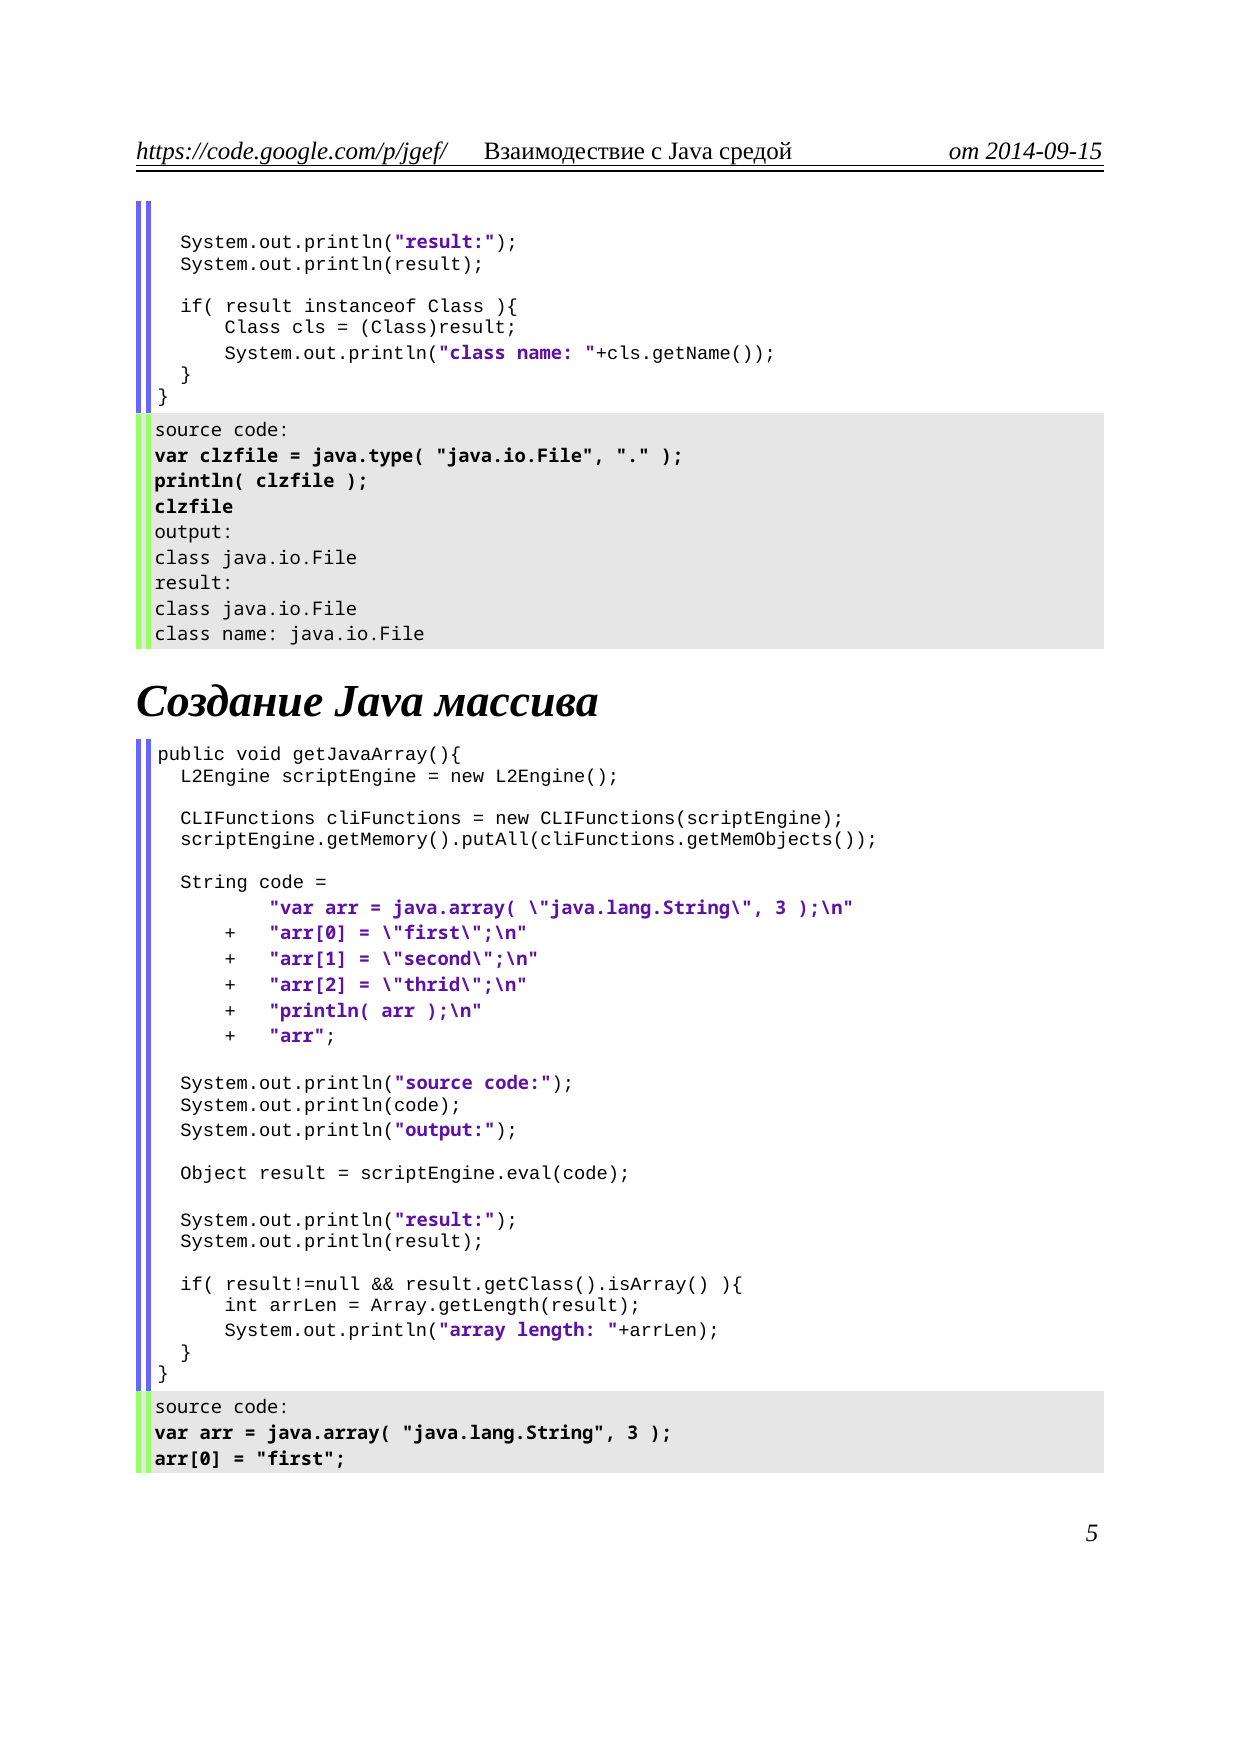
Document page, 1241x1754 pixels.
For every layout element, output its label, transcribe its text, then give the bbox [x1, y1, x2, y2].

text [141, 1364, 146, 1391]
text public void getJavaArray(){ [151, 739, 1104, 766]
text [141, 365, 146, 386]
text result: [151, 569, 1104, 595]
text System.out.println("array length: "+arrLen); [151, 1317, 1104, 1342]
text System.out.println(result); [151, 254, 1104, 276]
text } [151, 365, 1104, 386]
text class java.io.File [151, 544, 1104, 569]
text class name: java.io.File [151, 621, 1104, 649]
text [137, 413, 146, 442]
text output: [151, 518, 1104, 544]
text source code: [151, 1391, 1104, 1419]
text scriptEngine.getMemory().putAll(cliFunctions.getMemObjects()); [151, 830, 1104, 851]
text System.out.println(code); [151, 1095, 1104, 1117]
text } [151, 1342, 1104, 1364]
text arr[0] = "first"; [151, 1445, 1104, 1473]
text L2Engine scriptEngine = new L2Engine(); [151, 766, 1104, 788]
text clzfile [151, 493, 1104, 518]
text System.out.println(result); [151, 1232, 1104, 1253]
text class java.io.File [151, 595, 1104, 621]
text System.out.println("result:"); [151, 229, 1104, 254]
text System.out.println("source code:"); [151, 1069, 1104, 1095]
text if( result!=null && result.getClass().isArray() ){ [151, 1274, 1104, 1296]
text + "arr"; [151, 1023, 1104, 1048]
text "var arr = java.array( \"java.lang.String\", 3 );\n" [151, 894, 1104, 920]
text println( clzfile ); [151, 467, 1104, 493]
text source code: [147, 413, 1104, 442]
text int arrLen = Array.getLength(result); [151, 1296, 1104, 1317]
text Object result = scriptEngine.eval(code); [151, 1163, 1104, 1185]
text } [151, 386, 1104, 413]
text [141, 386, 146, 413]
text String code = [151, 873, 1104, 894]
text [141, 1342, 146, 1364]
text } [151, 1364, 1104, 1391]
text if( result instanceof Class ){ [151, 297, 1104, 318]
text System.out.println("result:"); [151, 1206, 1104, 1232]
text var arr = java.array( "java.lang.String", 3 ); [151, 1419, 1104, 1445]
text + "arr[0] = \"first\";\n" [151, 920, 1104, 945]
text + "arr[1] = \"second\";\n" [151, 945, 1104, 971]
text + "arr[2] = \"thrid\";\n" [151, 971, 1104, 997]
text + "println( arr );\n" [151, 997, 1104, 1023]
text CLIFunctions cliFunctions = new CLIFunctions(scriptEngine); [151, 809, 1104, 830]
text var clzfile = java.type( "java.io.File", "." ); [151, 442, 1104, 467]
text Class cls = (Class)result; [151, 318, 1104, 339]
text System.out.println("class name: "+cls.getName()); [151, 339, 1104, 365]
subtitle Создание Java массива [136, 674, 1104, 727]
text System.out.println("output:"); [151, 1117, 1104, 1142]
